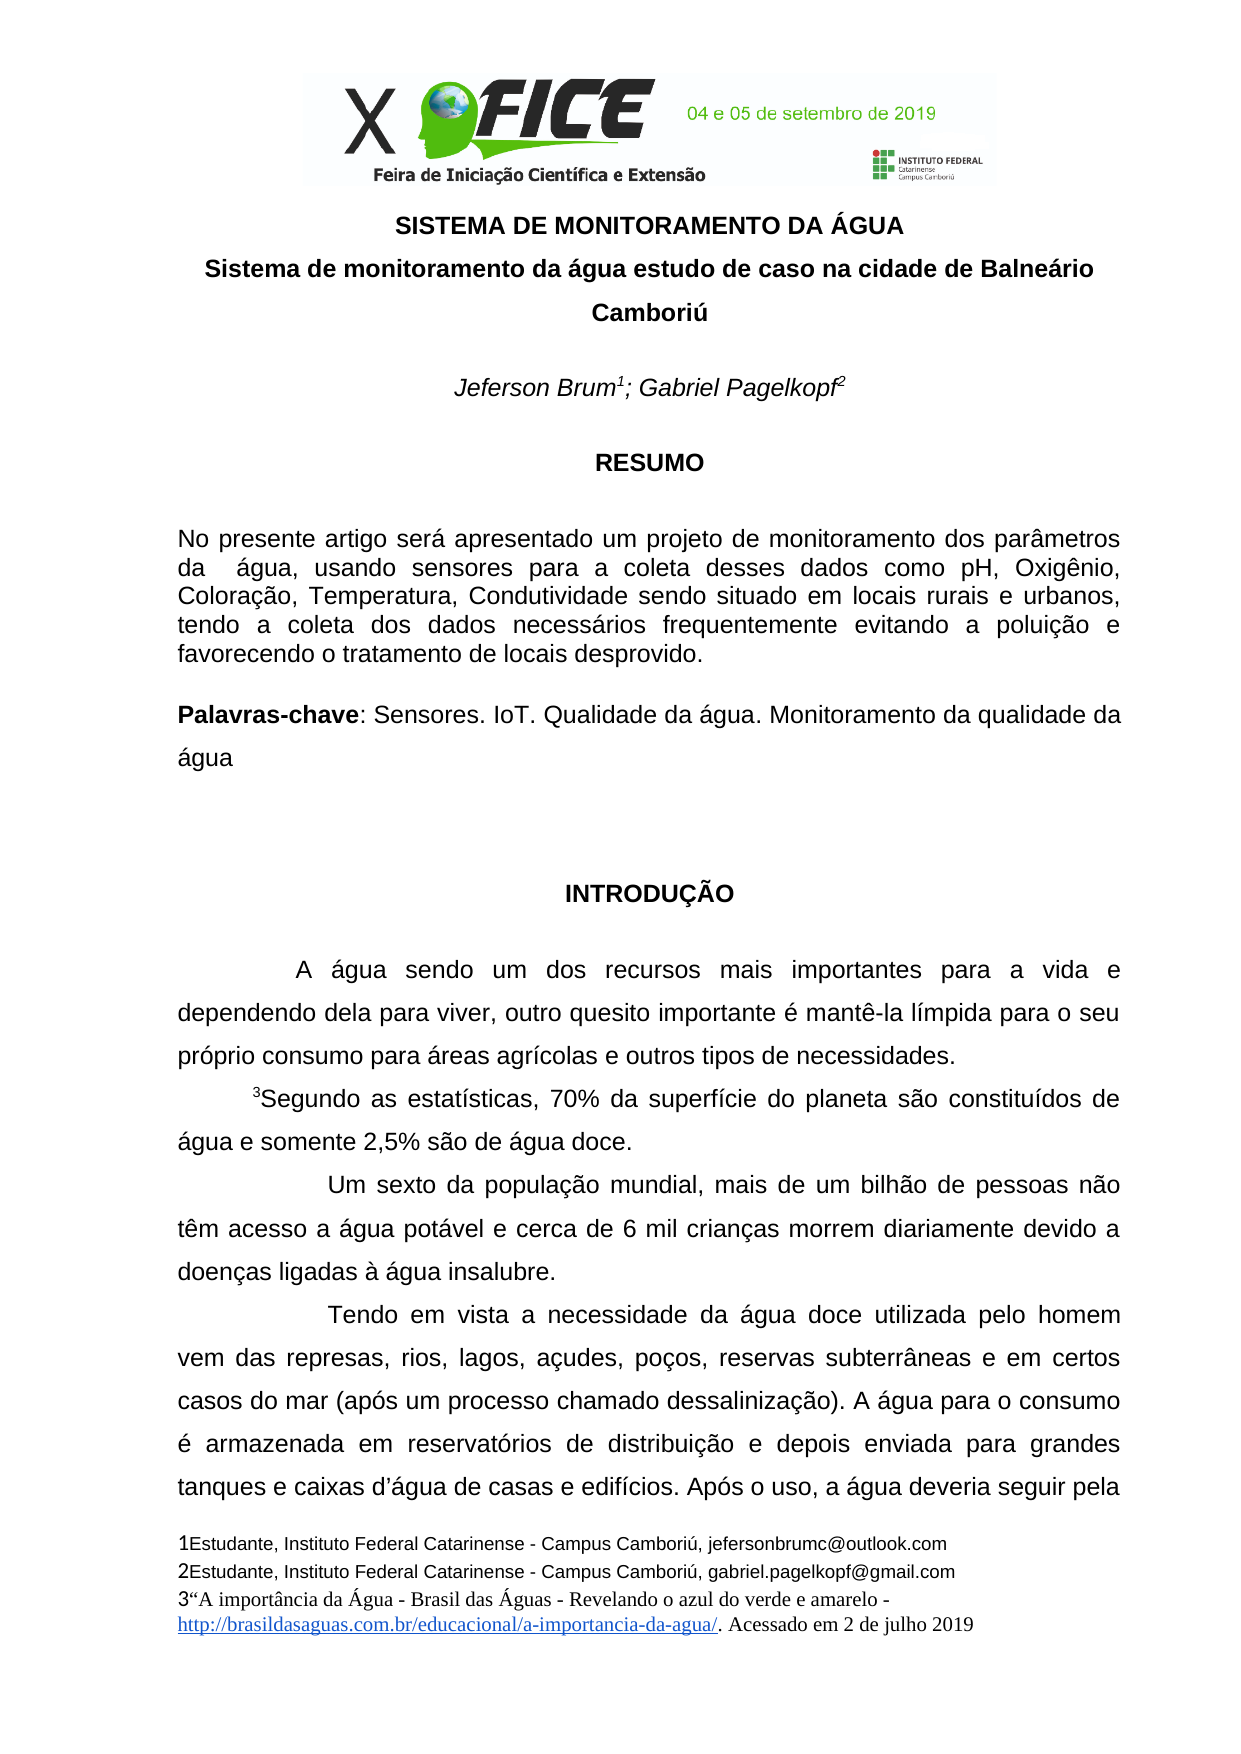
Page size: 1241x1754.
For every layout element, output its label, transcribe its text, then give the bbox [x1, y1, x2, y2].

text Segundo as estatísticas, 70% da superfície do planeta são constituídos de água e somente 2,5% são de água doce. [177, 1084, 1122, 1156]
picture [302, 73, 997, 186]
text A água sendo um dos recursos mais importantes para a vida e dependendo dela para viver, outro quesito importante é mantê-la límpida para o seu próprio consumo para áreas agrícolas e outros tipos de necessidades. [177, 955, 1122, 1070]
text Tendo em vista a necessidade da água doce utilizada pelo homem vem das represas, rios, lagos, açudes, poços, reservas subterrâneas e em certos casos do mar (após um processo chamado dessalinização). A água para o consumo é armazenada em reservatórios de distribuição e depois enviada para grandes tanques e caixas d’água de casas e edifícios. Após o uso, a água deveria seguir pela [177, 1300, 1122, 1501]
text Palavras-chave: Sensores. IoT. Qualidade da água. Monitoramento da qualidade da água [177, 700, 1122, 772]
text Estudante, Instituto Federal Catarinense - Campus Camboriú, gabriel.pagelkopf@gmail.com [177, 1556, 1122, 1584]
text INTRODUÇÃO [177, 879, 1122, 908]
text Sistema de monitoramento da água estudo de caso na cidade de Balneário Camboriú [177, 254, 1122, 326]
text Um sexto da população mundial, mais de um bilhão de pessoas não têm acesso a água potável e cerca de 6 mil crianças morrem diariamente devido a doenças ligadas à água insalubre. [177, 1170, 1122, 1285]
text SISTEMA DE MONITORAMENTO DA ÁGUA [177, 211, 1122, 240]
text Jeferson Brum; Gabriel Pagelkopf [177, 373, 1122, 402]
text http://brasildasaguas.com.br/educacional/a-importancia-da-agua/. Acessado em 2 de julho 2019 [177, 1612, 1122, 1636]
text “A importância da Água - Brasil das Águas - Revelando o azul do verde e amarelo - [177, 1584, 1122, 1612]
text Estudante, Instituto Federal Catarinense - Campus Camboriú, jefersonbrumc@outlook.com [177, 1528, 1122, 1556]
text RESUMO [177, 448, 1122, 477]
text No presente artigo será apresentado um projeto de monitoramento dos parâmetros da água, usando sensores para a coleta desses dados como pH, Oxigênio, Coloração, Temperatura, Condutividade sendo situado em locais rurais e urbanos, tendo a coleta dos dados necessários frequentemente evitando a poluição e favorecendo o tratamento de locais desprovido. [177, 524, 1122, 667]
